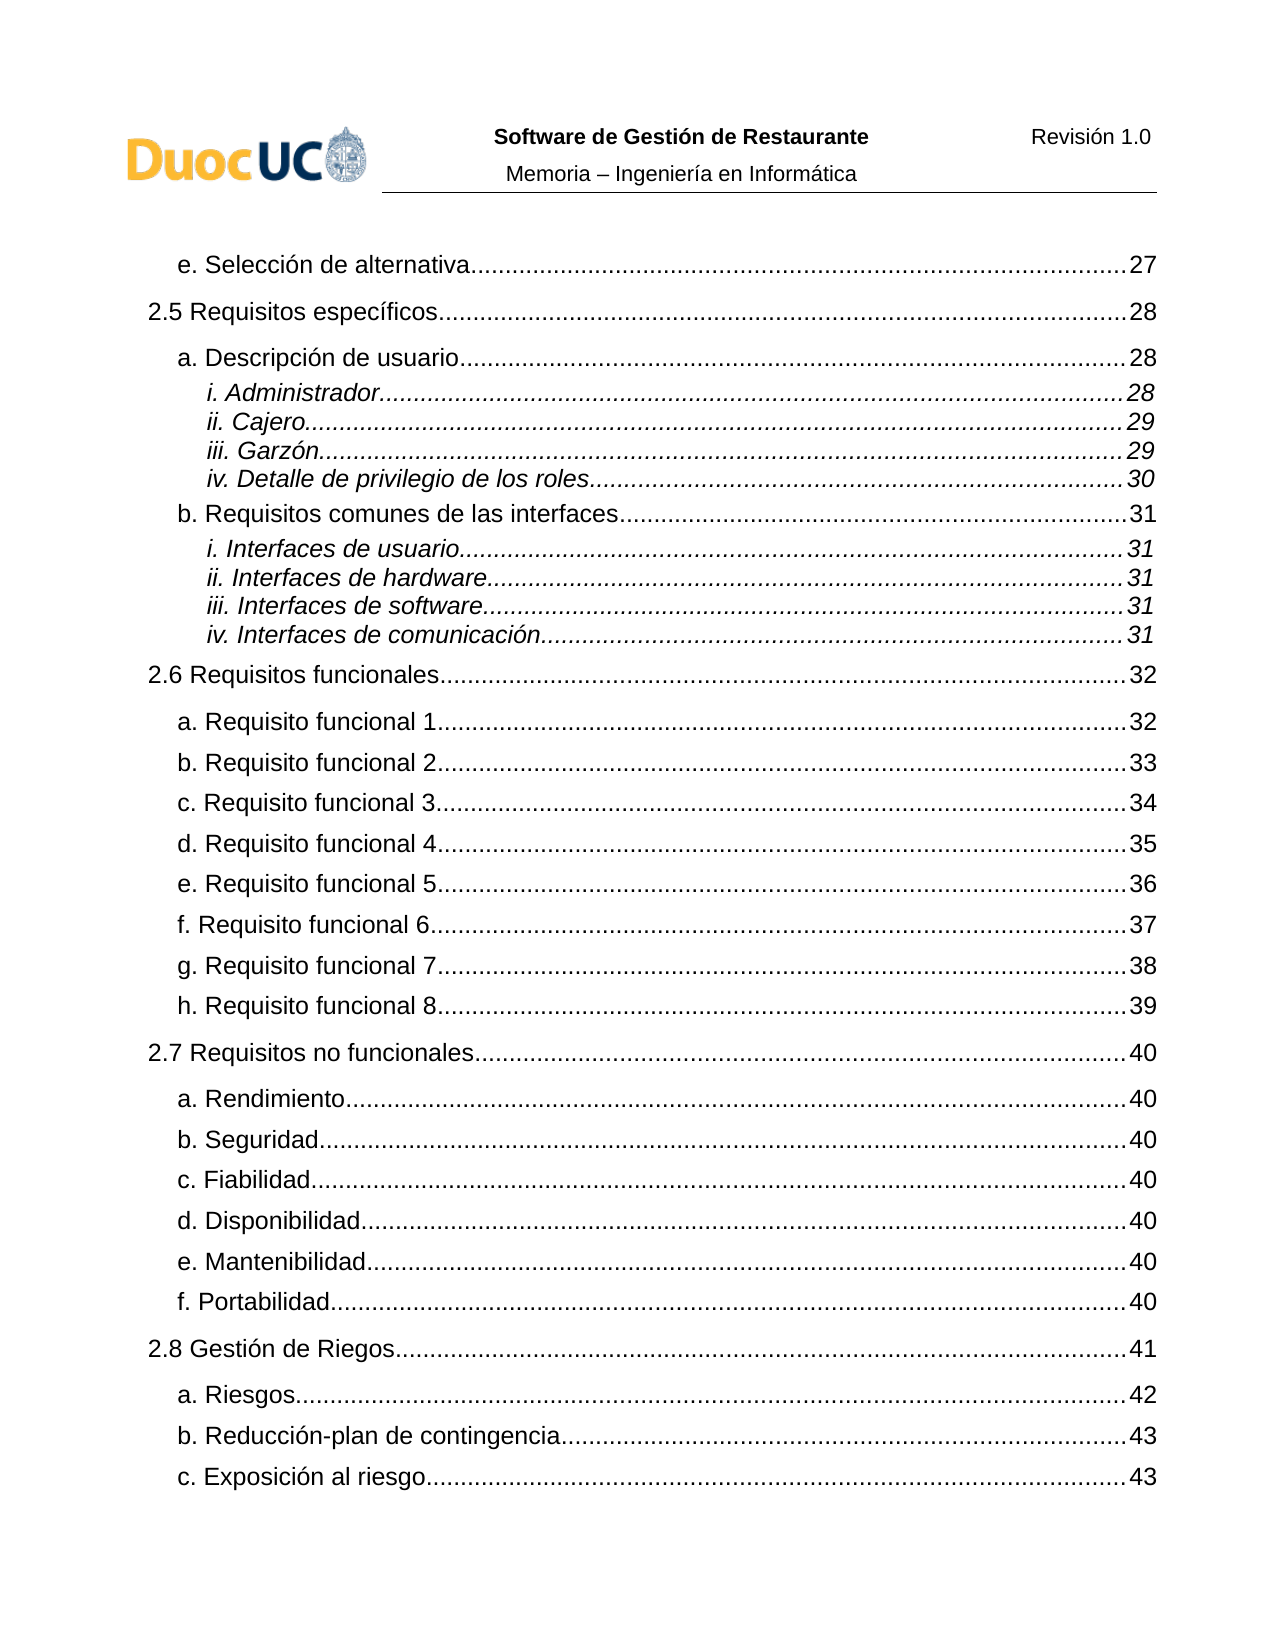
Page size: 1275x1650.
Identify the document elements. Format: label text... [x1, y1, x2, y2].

text iii. Garzón 29 [207, 436, 1157, 464]
text 2.6 Requisitos funcionales 32 [148, 661, 1157, 689]
text d. Disponibilidad 40 [177, 1206, 1157, 1235]
text ii. Interfaces de hardware 31 [207, 562, 1157, 591]
text f. Portabilidad 40 [177, 1287, 1157, 1316]
text b. Reducción-plan de contingencia 43 [177, 1421, 1157, 1450]
text 2.7 Requisitos no funcionales 40 [148, 1038, 1157, 1067]
text iii. Interfaces de software 31 [207, 591, 1157, 620]
text a. Descripción de usuario 28 [177, 343, 1157, 372]
text b. Requisitos comunes de las interfaces 31 [177, 499, 1157, 528]
text 2.5 Requisitos específicos 28 [148, 297, 1157, 326]
text d. Requisito funcional 4 35 [177, 829, 1157, 858]
text iv. Detalle de privilegio de los roles 30 [207, 464, 1157, 493]
picture [123, 123, 371, 187]
text i. Administrador 28 [207, 378, 1157, 407]
text g. Requisito funcional 7 38 [177, 951, 1157, 979]
text c. Requisito funcional 3 34 [177, 788, 1157, 817]
text f. Requisito funcional 6 37 [177, 910, 1157, 939]
text b. Seguridad 40 [177, 1125, 1157, 1154]
text h. Requisito funcional 8 39 [177, 991, 1157, 1020]
text i. Interfaces de usuario 31 [207, 534, 1157, 562]
text a. Rendimiento 40 [177, 1084, 1157, 1113]
text e. Selección de alternativa 27 [177, 251, 1157, 279]
text a. Riesgos 42 [177, 1380, 1157, 1409]
text b. Requisito funcional 2 33 [177, 748, 1157, 776]
text e. Requisito funcional 5 36 [177, 869, 1157, 898]
text c. Fiabilidad 40 [177, 1166, 1157, 1194]
text iv. Interfaces de comunicación 31 [207, 620, 1157, 649]
text c. Exposición al riesgo 43 [177, 1462, 1157, 1490]
text ii. Cajero 29 [207, 407, 1157, 436]
text 2.8 Gestión de Riegos 41 [148, 1334, 1157, 1363]
text e. Mantenibilidad 40 [177, 1247, 1157, 1276]
text a. Requisito funcional 1 32 [177, 707, 1157, 736]
